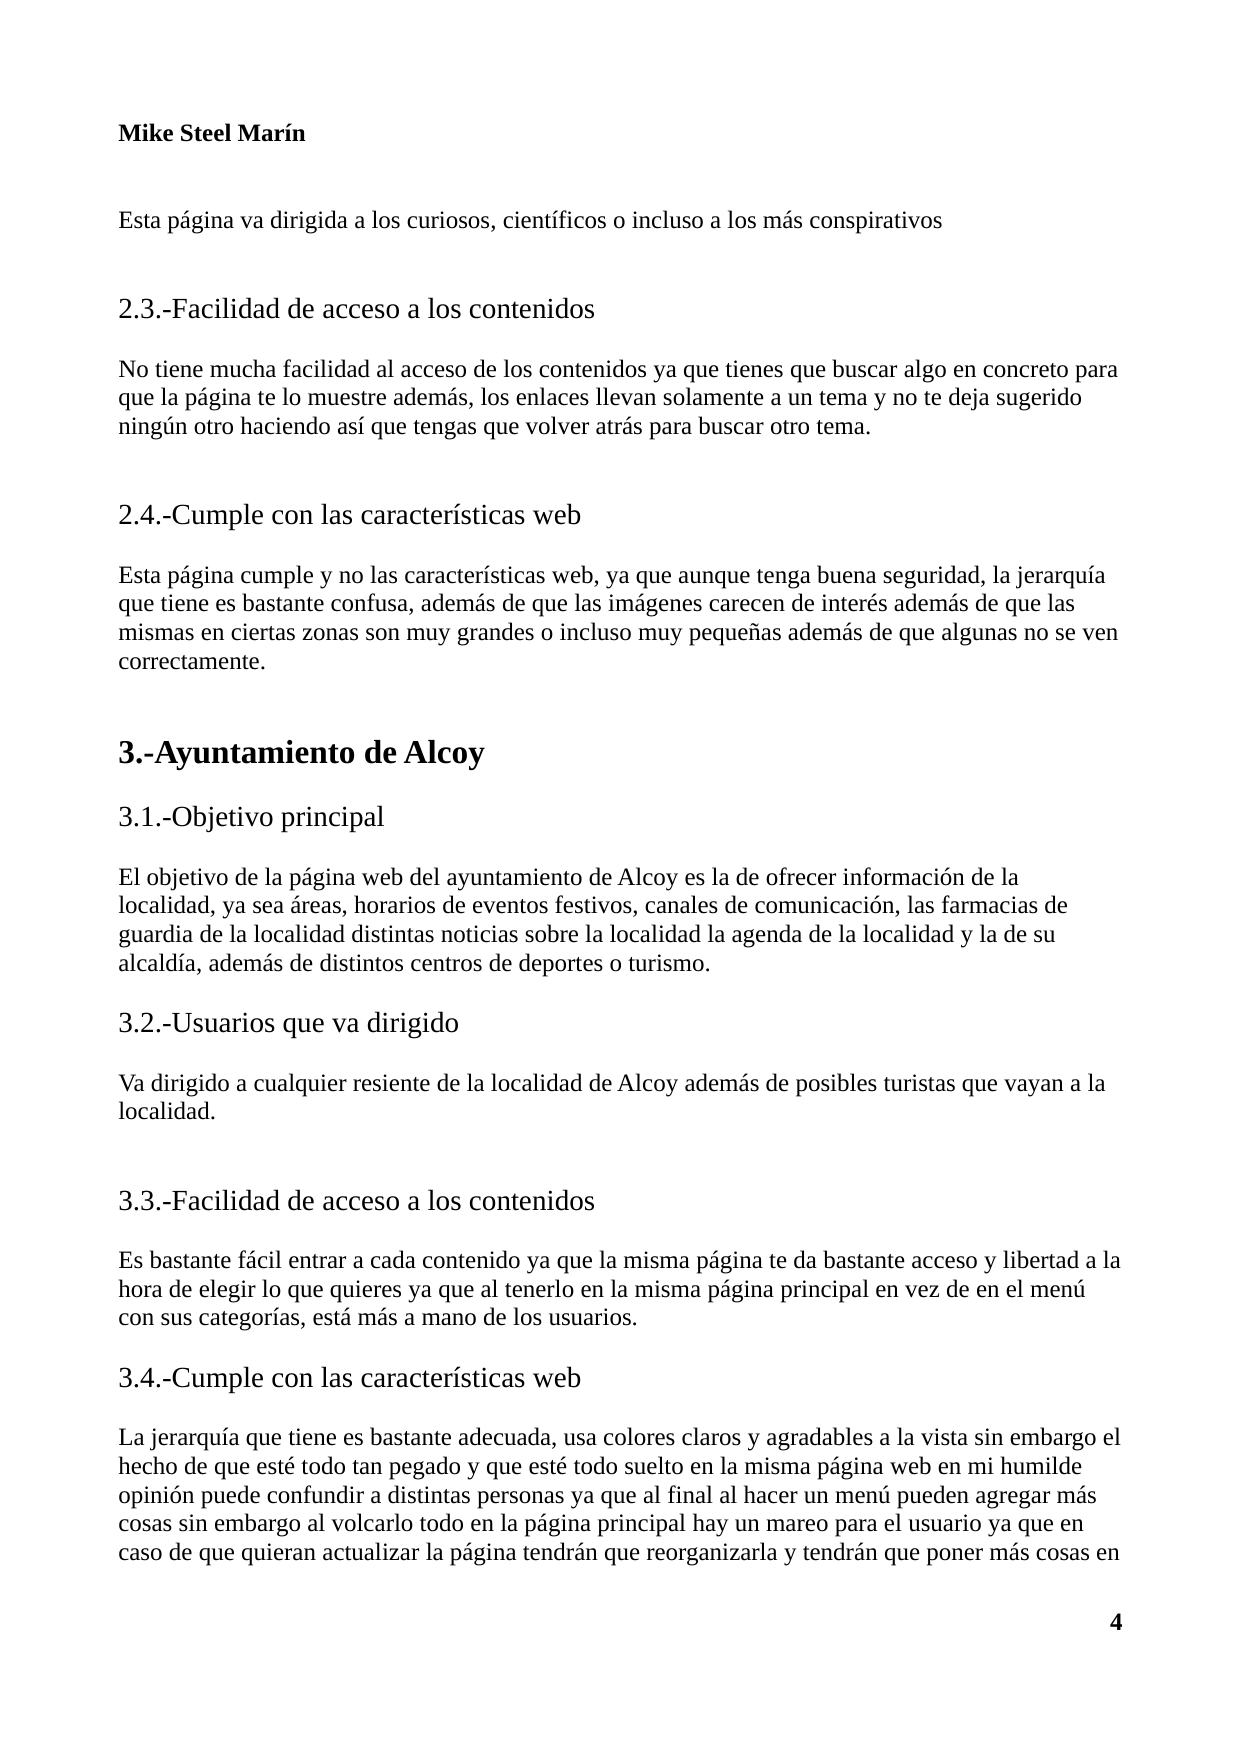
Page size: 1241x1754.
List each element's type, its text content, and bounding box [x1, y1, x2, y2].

text 3.2.-Usuarios que va dirigido [118, 1005, 1122, 1039]
text Va dirigido a cualquier resiente de la localidad de Alcoy además de posibles turistas que vayan a la localidad. [118, 1068, 1122, 1125]
text 2.3.-Facilidad de acceso a los contenidos [118, 291, 1122, 325]
text 3.4.-Cumple con las características web [118, 1360, 1122, 1393]
text No tiene mucha facilidad al acceso de los contenidos ya que tienes que buscar algo en concreto para que la página te lo muestre además, los enlaces llevan solamente a un tema y no te deja sugerido ningún otro haciendo así que tengas que volver atrás para buscar otro tema. [118, 354, 1122, 440]
text 2.4.-Cumple con las características web [118, 497, 1122, 531]
text La jerarquía que tiene es bastante adecuada, usa colores claros y agradables a la vista sin embargo el hecho de que esté todo tan pegado y que esté todo suelto en la misma página web en mi humilde opinión puede confundir a distintas personas ya que al final al hacer un menú pueden agregar más cosas sin embargo al volcarlo todo en la página principal hay un mareo para el usuario ya que en caso de que quieran actualizar la página tendrán que reorganizarla y tendrán que poner más cosas en [118, 1422, 1122, 1566]
text 3.-Ayuntamiento de Alcoy [118, 732, 1122, 771]
text 3.1.-Objetivo principal [118, 799, 1122, 833]
text Es bastante fácil entrar a cada contenido ya que la misma página te da bastante acceso y libertad a la hora de elegir lo que quieres ya que al tenerlo en la misma página principal en vez de en el menú con sus categorías, está más a mano de los usuarios. [118, 1245, 1122, 1331]
text 3.3.-Facilidad de acceso a los contenidos [118, 1183, 1122, 1216]
text El objetivo de la página web del ayuntamiento de Alcoy es la de ofrecer información de la localidad, ya sea áreas, horarios de eventos festivos, canales de comunicación, las farmacias de guardia de la localidad distintas noticias sobre la localidad la agenda de la localidad y la de su alcaldía, además de distintos centros de deportes o turismo. [118, 862, 1122, 977]
text Esta página cumple y no las características web, ya que aunque tenga buena seguridad, la jerarquía que tiene es bastante confusa, además de que las imágenes carecen de interés además de que las mismas en ciertas zonas son muy grandes o incluso muy pequeñas además de que algunas no se ven correctamente. [118, 560, 1122, 675]
text Esta página va dirigida a los curiosos, científicos o incluso a los más conspirativos [118, 205, 1122, 234]
